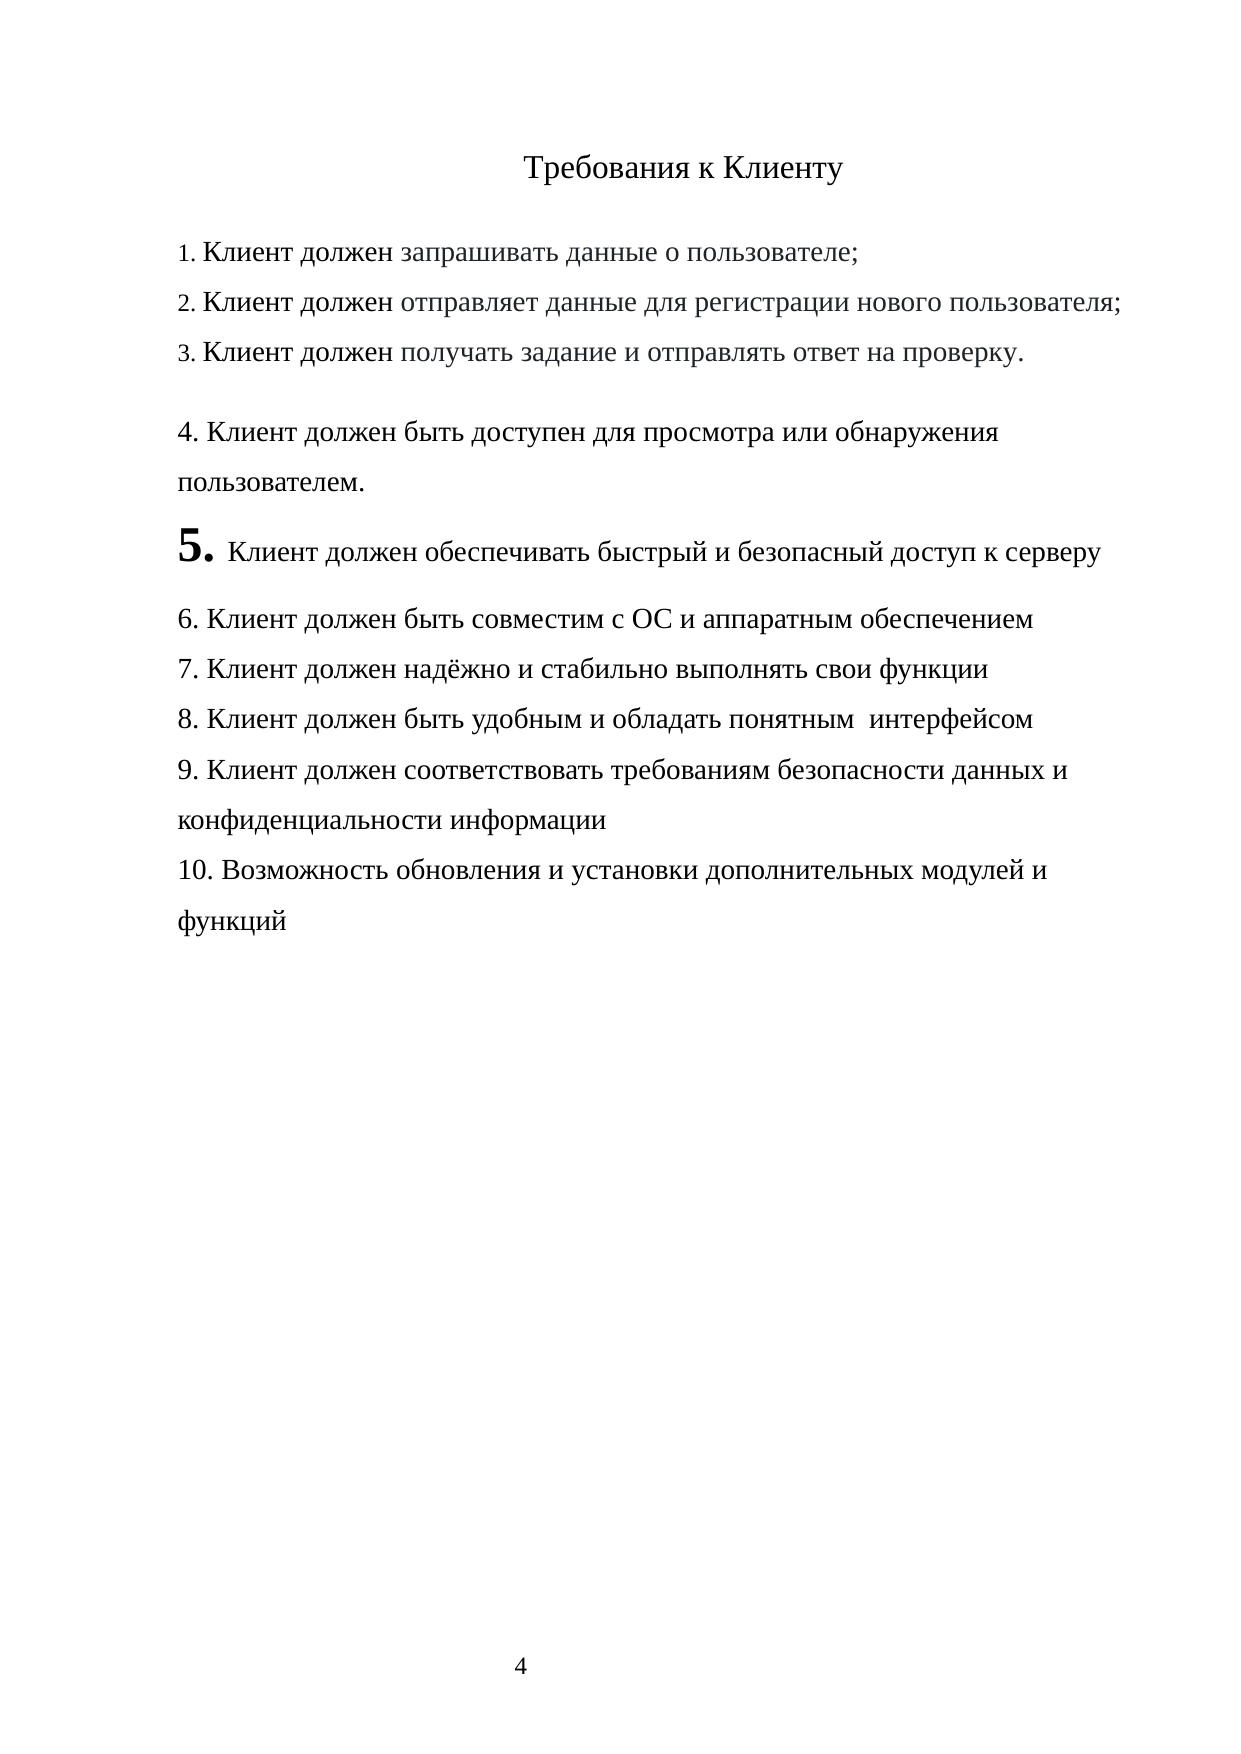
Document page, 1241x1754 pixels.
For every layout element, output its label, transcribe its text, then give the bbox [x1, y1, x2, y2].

subtitle Клиент должен надёжно и стабильно выполнять свои функции [177, 651, 1152, 685]
text Требования к Клиенту [215, 147, 1152, 186]
subtitle Клиент должен соответствовать требованиям безопасности данных и конфиденциальности информации [177, 752, 1152, 836]
subtitle Клиент должен быть удобным и обладать понятным интерфейсом [177, 702, 1152, 735]
list Клиент должен отправляет данные для регистрации нового пользователя; [177, 284, 1152, 318]
subtitle Клиент должен быть доступен для просмотра или обнаружения пользователем. [177, 414, 1152, 498]
list Клиент должен получать задание и отправлять ответ на проверку. [177, 334, 1152, 368]
subtitle Клиент должен обеспечивать быстрый и безопасный доступ к серверу [177, 515, 1152, 572]
subtitle Возможность обновления и установки дополнительных модулей и функций [177, 852, 1152, 936]
list Клиент должен запрашивать данные о пользователе; [177, 234, 1152, 267]
subtitle Клиент должен быть совместим с ОС и аппаратным обеспечением [177, 601, 1152, 634]
